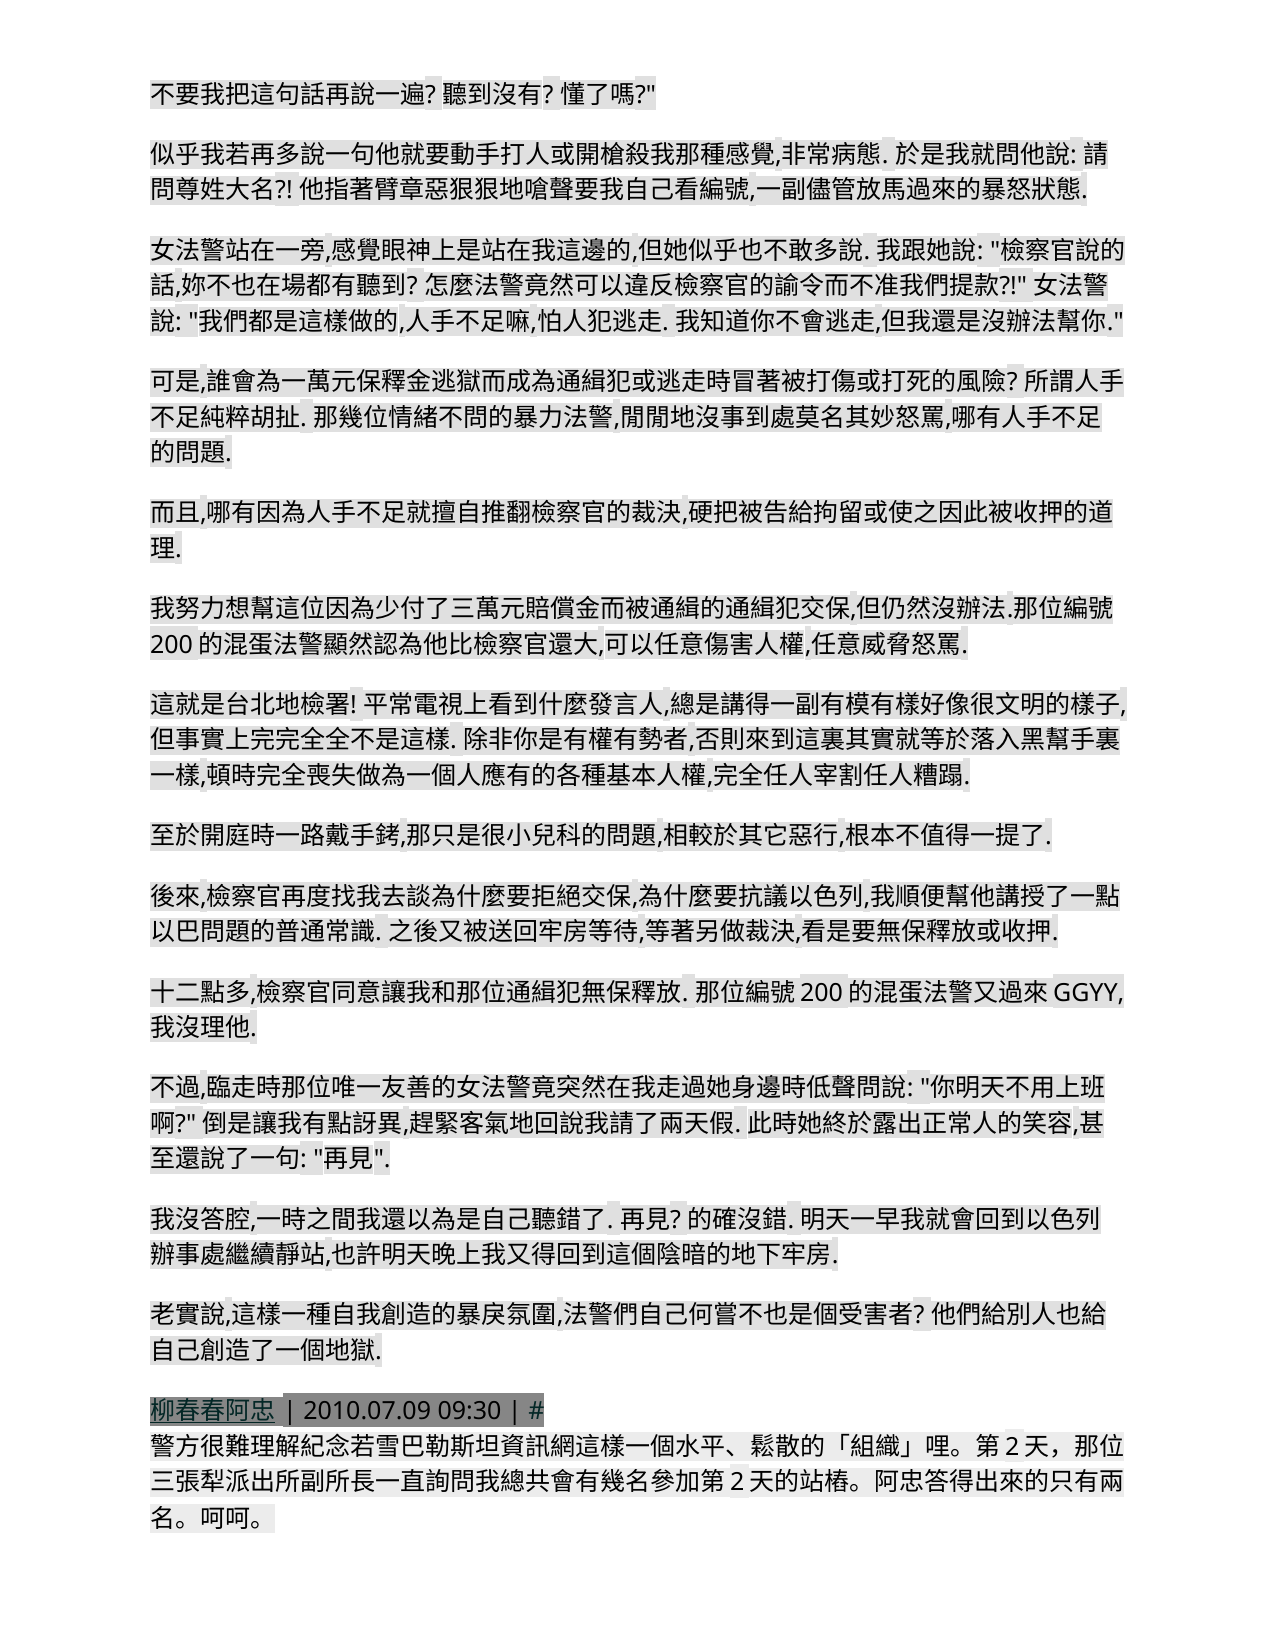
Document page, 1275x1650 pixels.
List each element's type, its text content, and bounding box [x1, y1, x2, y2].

text 而且,哪有因為人手不足就擅自推翻檢察官的裁決,硬把被告給拘留或使之因此被收押的道理. [150, 494, 1125, 564]
text 女法警說: "我相信你是好心,但我就是不能讓你上去". 我問她為什麼? 我說檢察官不是說我們都可以到樓上提款? 這時,那位情緒非常不穩的法警突然像發狂的猛獸一般從角落衝出來,不斷以超高分貝怒罵說: "不要拿檢察官來壓我,聽到沒有? 要不要我把這句話再說一遍? 要不要我把這句話再說一遍? 聽到沒有? 懂了嗎?" [150, 75, 1125, 110]
text 至於開庭時一路戴手銬,那只是很小兒科的問題,相較於其它惡行,根本不值得一提了. [150, 817, 1125, 852]
text 警方很難理解紀念若雪巴勒斯坦資訊網這樣一個水平、鬆散的「組織」哩。第2天，那位三張犁派出所副所長一直詢問我總共會有幾名參加第2天的站樁。阿忠答得出來的只有兩名。呵呵。 [150, 1427, 1125, 1533]
text 我沒答腔,一時之間我還以為是自己聽錯了. 再見? 的確沒錯. 明天一早我就會回到以色列辦事處繼續靜站,也許明天晚上我又得回到這個陰暗的地下牢房. [150, 1200, 1125, 1271]
text 十二點多,檢察官同意讓我和那位通緝犯無保釋放. 那位編號200的混蛋法警又過來GGYY,我沒理他. [150, 973, 1125, 1044]
text 似乎我若再多說一句他就要動手打人或開槍殺我那種感覺,非常病態. 於是我就問他說: 請問尊姓大名?! 他指著臂章惡狠狠地嗆聲要我自己看編號,一副儘管放馬過來的暴怒狀態. [150, 135, 1125, 206]
text 可是,誰會為一萬元保釋金逃獄而成為通緝犯或逃走時冒著被打傷或打死的風險? 所謂人手不足純粹胡扯. 那幾位情緒不問的暴力法警,閒閒地沒事到處莫名其妙怒罵,哪有人手不足的問題. [150, 362, 1125, 469]
text 後來,檢察官再度找我去談為什麼要拒絕交保,為什麼要抗議以色列,我順便幫他講授了一點以巴問題的普通常識. 之後又被送回牢房等待,等著另做裁決,看是要無保釋放或收押. [150, 877, 1125, 948]
text 不過,臨走時那位唯一友善的女法警竟突然在我走過她身邊時低聲問說: "你明天不用上班啊?" 倒是讓我有點訝異,趕緊客氣地回說我請了兩天假. 此時她終於露出正常人的笑容,甚至還說了一句: "再見". [150, 1069, 1125, 1175]
text 柳春春阿忠 | 2010.07.09 09:30 | # [150, 1392, 1125, 1427]
text 老實說,這樣一種自我創造的暴戾氛圍,法警們自己何嘗不也是個受害者? 他們給別人也給自己創造了一個地獄. [150, 1296, 1125, 1367]
text 這就是台北地檢署! 平常電視上看到什麼發言人,總是講得一副有模有樣好像很文明的樣子,但事實上完完全全不是這樣. 除非你是有權有勢者,否則來到這裏其實就等於落入黑幫手裏一樣,頓時完全喪失做為一個人應有的各種基本人權,完全任人宰割任人糟蹋. [150, 685, 1125, 792]
text 我努力想幫這位因為少付了三萬元賠償金而被通緝的通緝犯交保,但仍然沒辦法.那位編號200的混蛋法警顯然認為他比檢察官還大,可以任意傷害人權,任意威脅怒罵. [150, 589, 1125, 660]
text 女法警站在一旁,感覺眼神上是站在我這邊的,但她似乎也不敢多說. 我跟她說: "檢察官說的話,妳不也在場都有聽到? 怎麼法警竟然可以違反檢察官的諭令而不准我們提款?!" 女法警說: "我們都是這樣做的,人手不足嘛,怕人犯逃走. 我知道你不會逃走,但我還是沒辦法幫你." [150, 231, 1125, 337]
